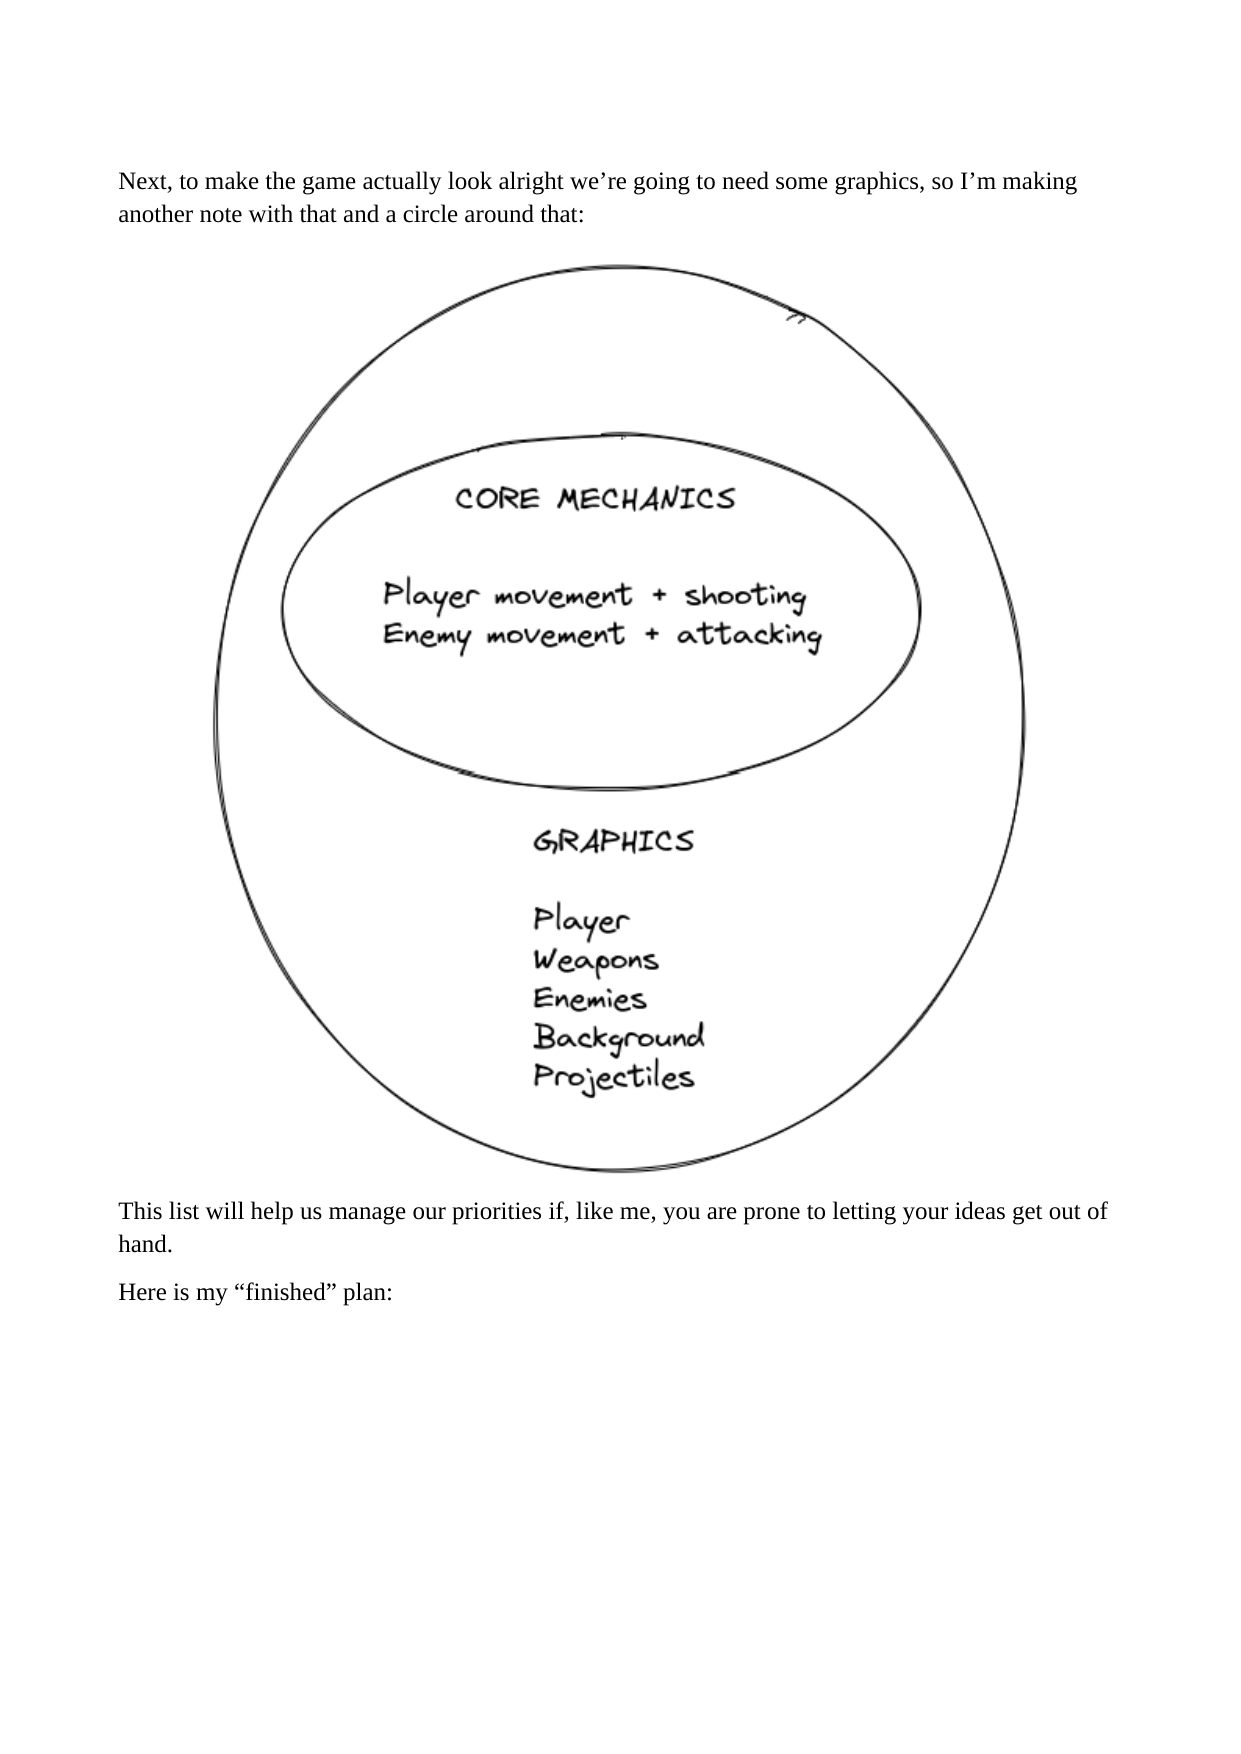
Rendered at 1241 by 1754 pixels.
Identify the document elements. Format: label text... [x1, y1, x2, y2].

text This list will help us manage our priorities if, like me, you are prone to letting your ideas get out of hand. [118, 603, 1122, 1258]
picture [140, 246, 1100, 1192]
text Here is my “finished” plan: [118, 1277, 1122, 1305]
text Next, to make the game actually look alright we’re going to need some graphics, so I’m making another note with that and a circle around that: [118, 166, 1122, 227]
